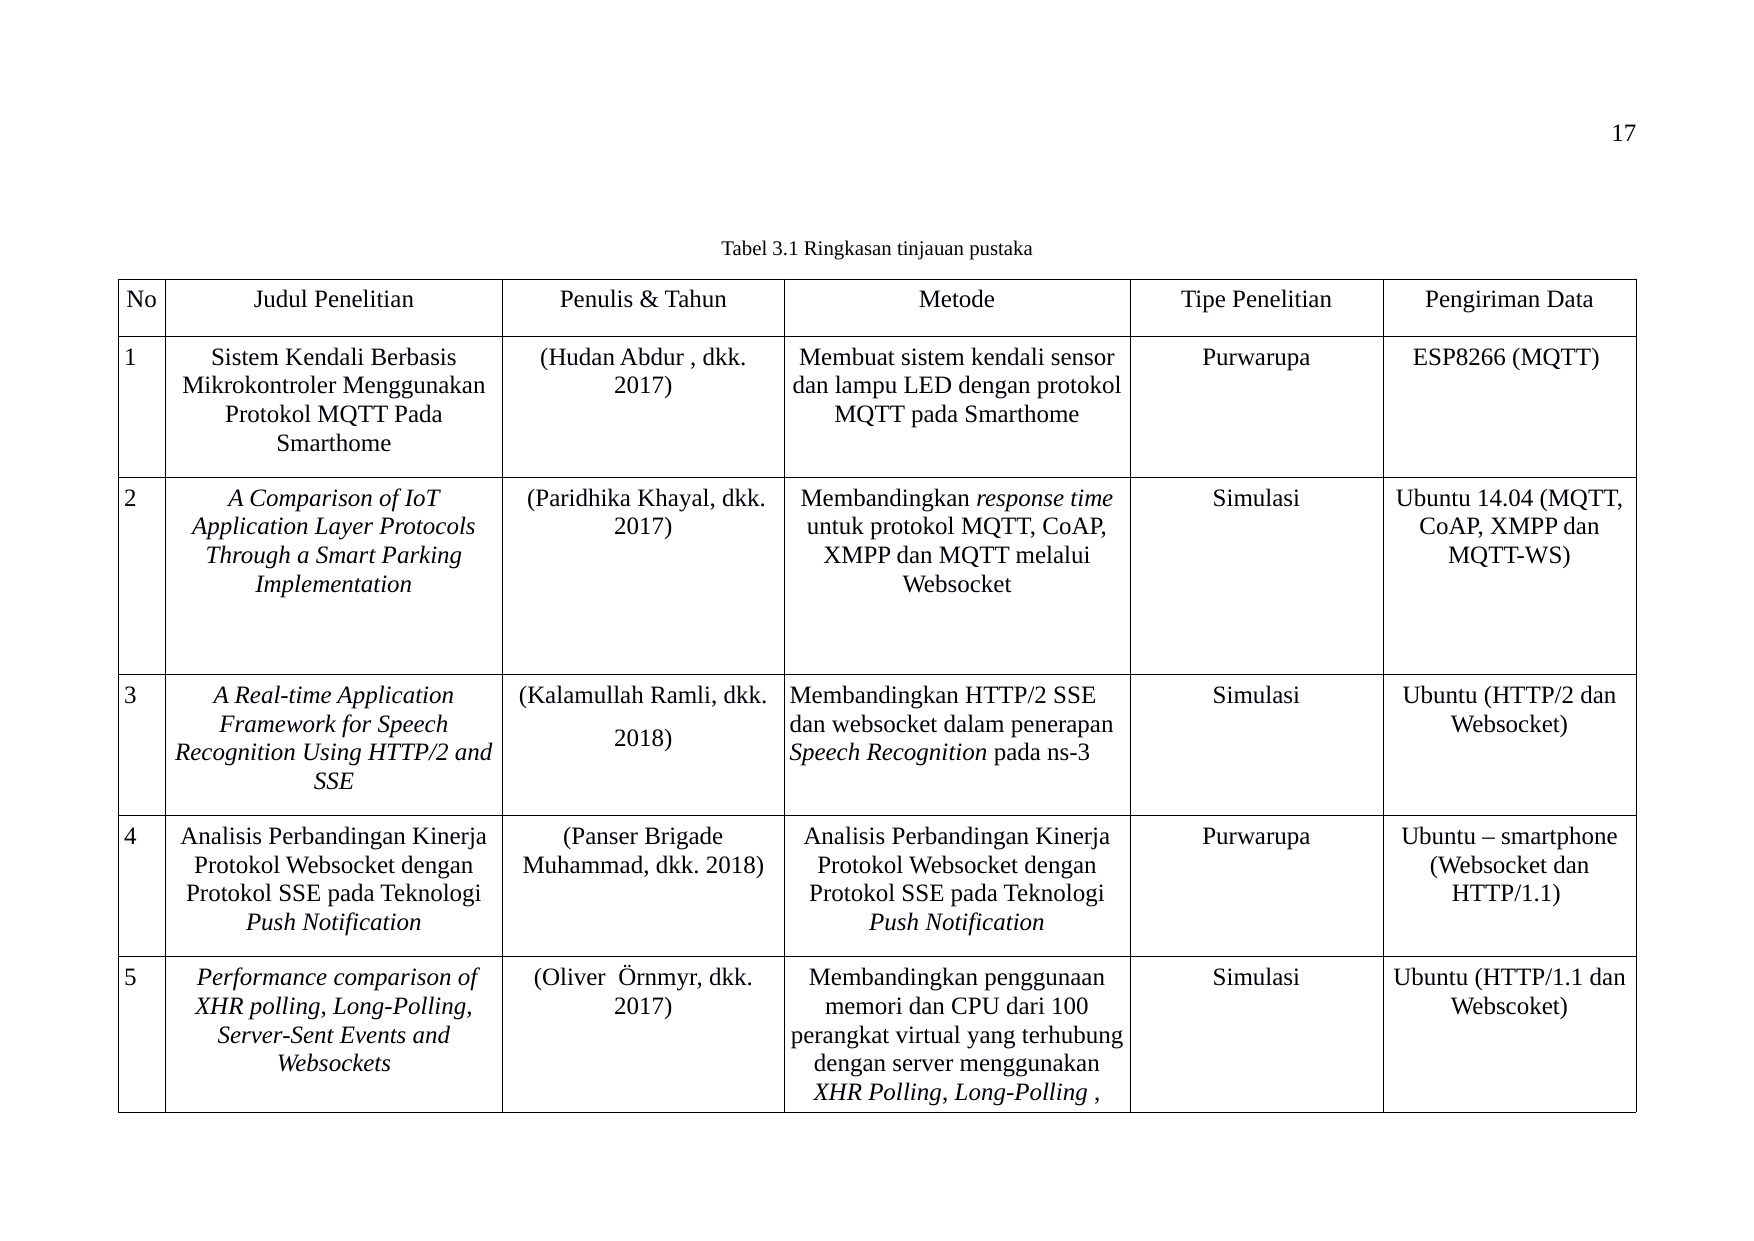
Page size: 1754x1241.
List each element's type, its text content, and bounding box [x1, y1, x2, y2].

table_cell Analisis Perbandingan Kinerja Protokol Websocket dengan Protokol SSE pada Teknologi Push Notification [785, 816, 1130, 956]
table_cell Simulasi [1131, 478, 1383, 674]
table_cell 1 [119, 337, 165, 477]
table_cell (Panser Brigade Muhammad, dkk. 2018) [503, 816, 784, 956]
table_cell A Real-time Application Framework for Speech Recognition Using HTTP/2 and SSE [166, 675, 502, 815]
table_cell 5 [119, 957, 165, 1112]
table_cell Ubuntu 14.04 (MQTT, CoAP, XMPP dan MQTT-WS) [1384, 478, 1636, 674]
table_cell Membandingkan response time untuk protokol MQTT, CoAP, XMPP dan MQTT melalui Websocket [785, 478, 1130, 674]
table_cell (Kalamullah Ramli, dkk. 2018) [503, 675, 784, 815]
table_cell Simulasi [1131, 957, 1383, 1112]
table_header Judul Penelitian [166, 280, 502, 336]
table_cell Analisis Perbandingan Kinerja Protokol Websocket dengan Protokol SSE pada Teknologi Push Notification [166, 816, 502, 956]
table_cell Membandingkan HTTP/2 SSE dan websocket dalam penerapan Speech Recognition pada ns-3 [785, 675, 1130, 815]
table_cell Ubuntu (HTTP/1.1 dan Webscoket) [1384, 957, 1636, 1112]
table_cell ESP8266 (MQTT) [1384, 337, 1636, 477]
table_cell Membuat sistem kendali sensor dan lampu LED dengan protokol MQTT pada Smarthome [785, 337, 1130, 477]
table_header Penulis & Tahun [503, 280, 784, 336]
table_cell (Paridhika Khayal, dkk. 2017) [503, 478, 784, 674]
table_cell Sistem Kendali Berbasis Mikrokontroler Menggunakan Protokol MQTT Pada Smarthome [166, 337, 502, 477]
table_cell Ubuntu (HTTP/2 dan Websocket) [1384, 675, 1636, 815]
table_header Pengiriman Data [1384, 280, 1636, 336]
table_header No [119, 280, 165, 336]
table_cell Purwarupa [1131, 816, 1383, 956]
table_cell (Oliver Örnmyr, dkk. 2017) [503, 957, 784, 1112]
table_header Tipe Penelitian [1131, 280, 1383, 336]
table_cell 2 [119, 478, 165, 674]
table_header Metode [785, 280, 1130, 336]
table_cell Membandingkan penggunaan memori dan CPU dari 100 perangkat virtual yang terhubung dengan server menggunakan XHR Polling, Long-Polling , [785, 957, 1130, 1112]
table_cell Purwarupa [1131, 337, 1383, 477]
table_cell Performance comparison of XHR polling, Long-Polling, Server-Sent Events and Websockets [166, 957, 502, 1112]
table_cell 4 [119, 816, 165, 956]
table_cell A Comparison of IoT Application Layer Protocols Through a Smart Parking Implementation [166, 478, 502, 674]
table_cell Simulasi [1131, 675, 1383, 815]
table_cell Ubuntu – smartphone (Websocket dan HTTP/1.1) [1384, 816, 1636, 956]
table_cell (Hudan Abdur , dkk. 2017) [503, 337, 784, 477]
text Tabel 3.1 Ringkasan tinjauan pustaka [118, 236, 1636, 260]
table_cell 3 [119, 675, 165, 815]
